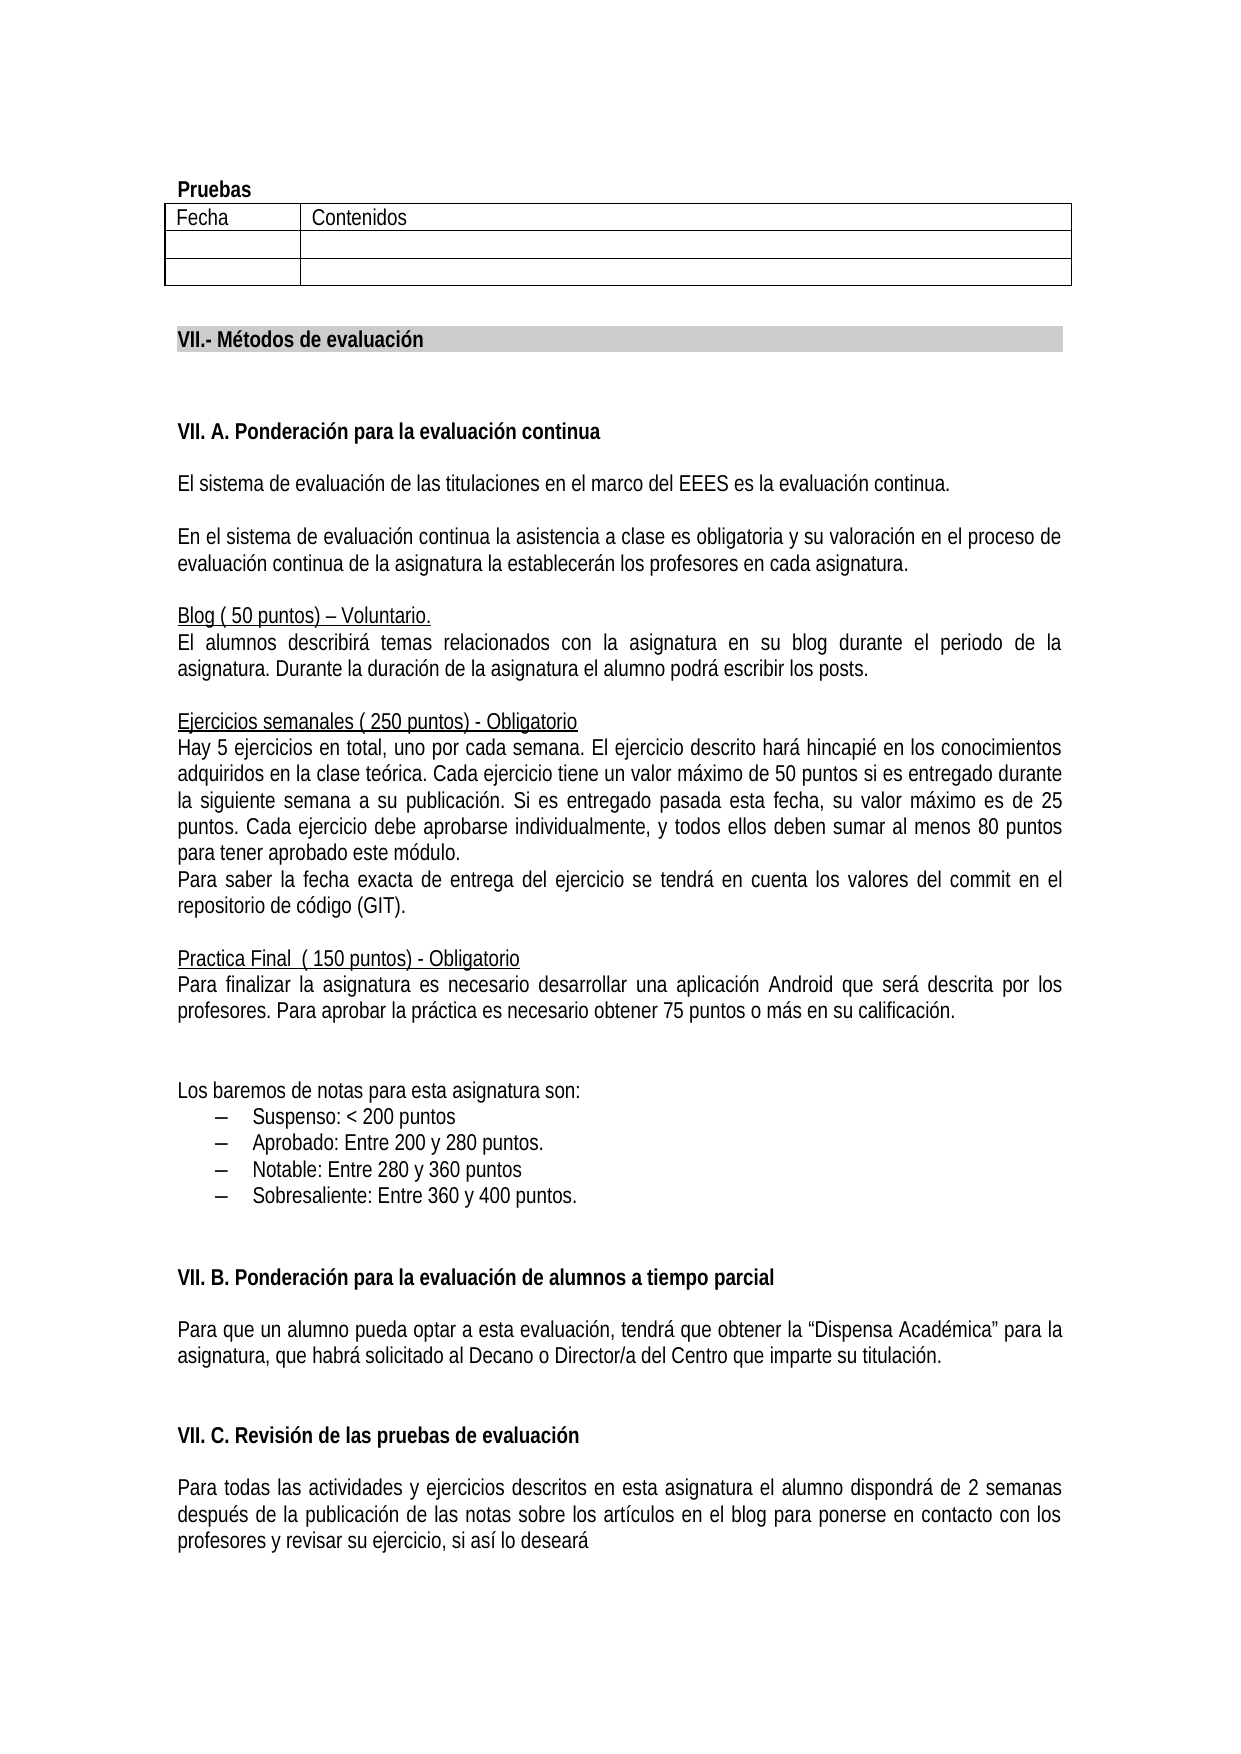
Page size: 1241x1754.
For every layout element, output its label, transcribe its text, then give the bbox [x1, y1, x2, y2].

text Para finalizar la asignatura es necesario desarrollar una aplicación Android que será descrita por los profesores. Para aprobar la práctica es necesario obtener 75 puntos o más en su calificación. [177, 971, 1063, 1024]
text VII.- Métodos de evaluación [177, 326, 1063, 352]
list Notable: Entre 280 y 360 puntos [215, 1156, 1063, 1182]
text El sistema de evaluación de las titulaciones en el marco del EEES es la evaluación continua. [177, 470, 1063, 497]
text Hay 5 ejercicios en total, uno por cada semana. El ejercicio descrito hará hincapié en los conocimientos adquiridos en la clase teórica. Cada ejercicio tiene un valor máximo de 50 puntos si es entregado durante la siguiente semana a su publicación. Si es entregado pasada esta fecha, su valor máximo es de 25 puntos. Cada ejercicio debe aprobarse individualmente, y todos ellos deben sumar al menos 80 puntos para tener aprobado este módulo. [177, 734, 1063, 866]
text Para que un alumno pueda optar a esta evaluación, tendrá que obtener la “Dispensa Académica” para la asignatura, que habrá solicitado al Decano o Director/a del Centro que imparte su titulación. [177, 1316, 1063, 1369]
text Ejercicios semanales ( 250 puntos) - Obligatorio [177, 708, 1063, 734]
text VII. B. Ponderación para la evaluación de alumnos a tiempo parcial [177, 1263, 1063, 1290]
table_header Fecha [166, 204, 300, 230]
text Blog ( 50 puntos) – Voluntario. [177, 602, 1063, 628]
text El alumnos describirá temas relacionados con la asignatura en su blog durante el periodo de la asignatura. Durante la duración de la asignatura el alumno podrá escribir los posts. [177, 628, 1063, 681]
list Sobresaliente: Entre 360 y 400 puntos. [215, 1182, 1063, 1208]
list Suspenso: < 200 puntos [215, 1103, 1063, 1129]
table_cell [166, 259, 300, 285]
table_header Contenidos [301, 204, 1071, 230]
list Aprobado: Entre 200 y 280 puntos. [215, 1129, 1063, 1156]
table_cell [301, 259, 1071, 285]
text Los baremos de notas para esta asignatura son: [177, 1077, 1063, 1103]
text Practica Final ( 150 puntos) - Obligatorio [177, 945, 1063, 971]
text En el sistema de evaluación continua la asistencia a clase es obligatoria y su valoración en el proceso de evaluación continua de la asignatura la establecerán los profesores en cada asignatura. [177, 523, 1063, 576]
text VII. A. Ponderación para la evaluación continua [177, 418, 1063, 444]
text VII. C. Revisión de las pruebas de evaluación [177, 1422, 1063, 1448]
table_cell [166, 231, 300, 258]
text Pruebas [177, 176, 1063, 203]
text Para todas las actividades y ejercicios descritos en esta asignatura el alumno dispondrá de 2 semanas después de la publicación de las notas sobre los artículos en el blog para ponerse en contacto con los profesores y revisar su ejercicio, si así lo deseará [177, 1474, 1063, 1553]
text Para saber la fecha exacta de entrega del ejercicio se tendrá en cuenta los valores del commit en el repositorio de código (GIT). [177, 866, 1063, 918]
table_cell [301, 231, 1071, 258]
